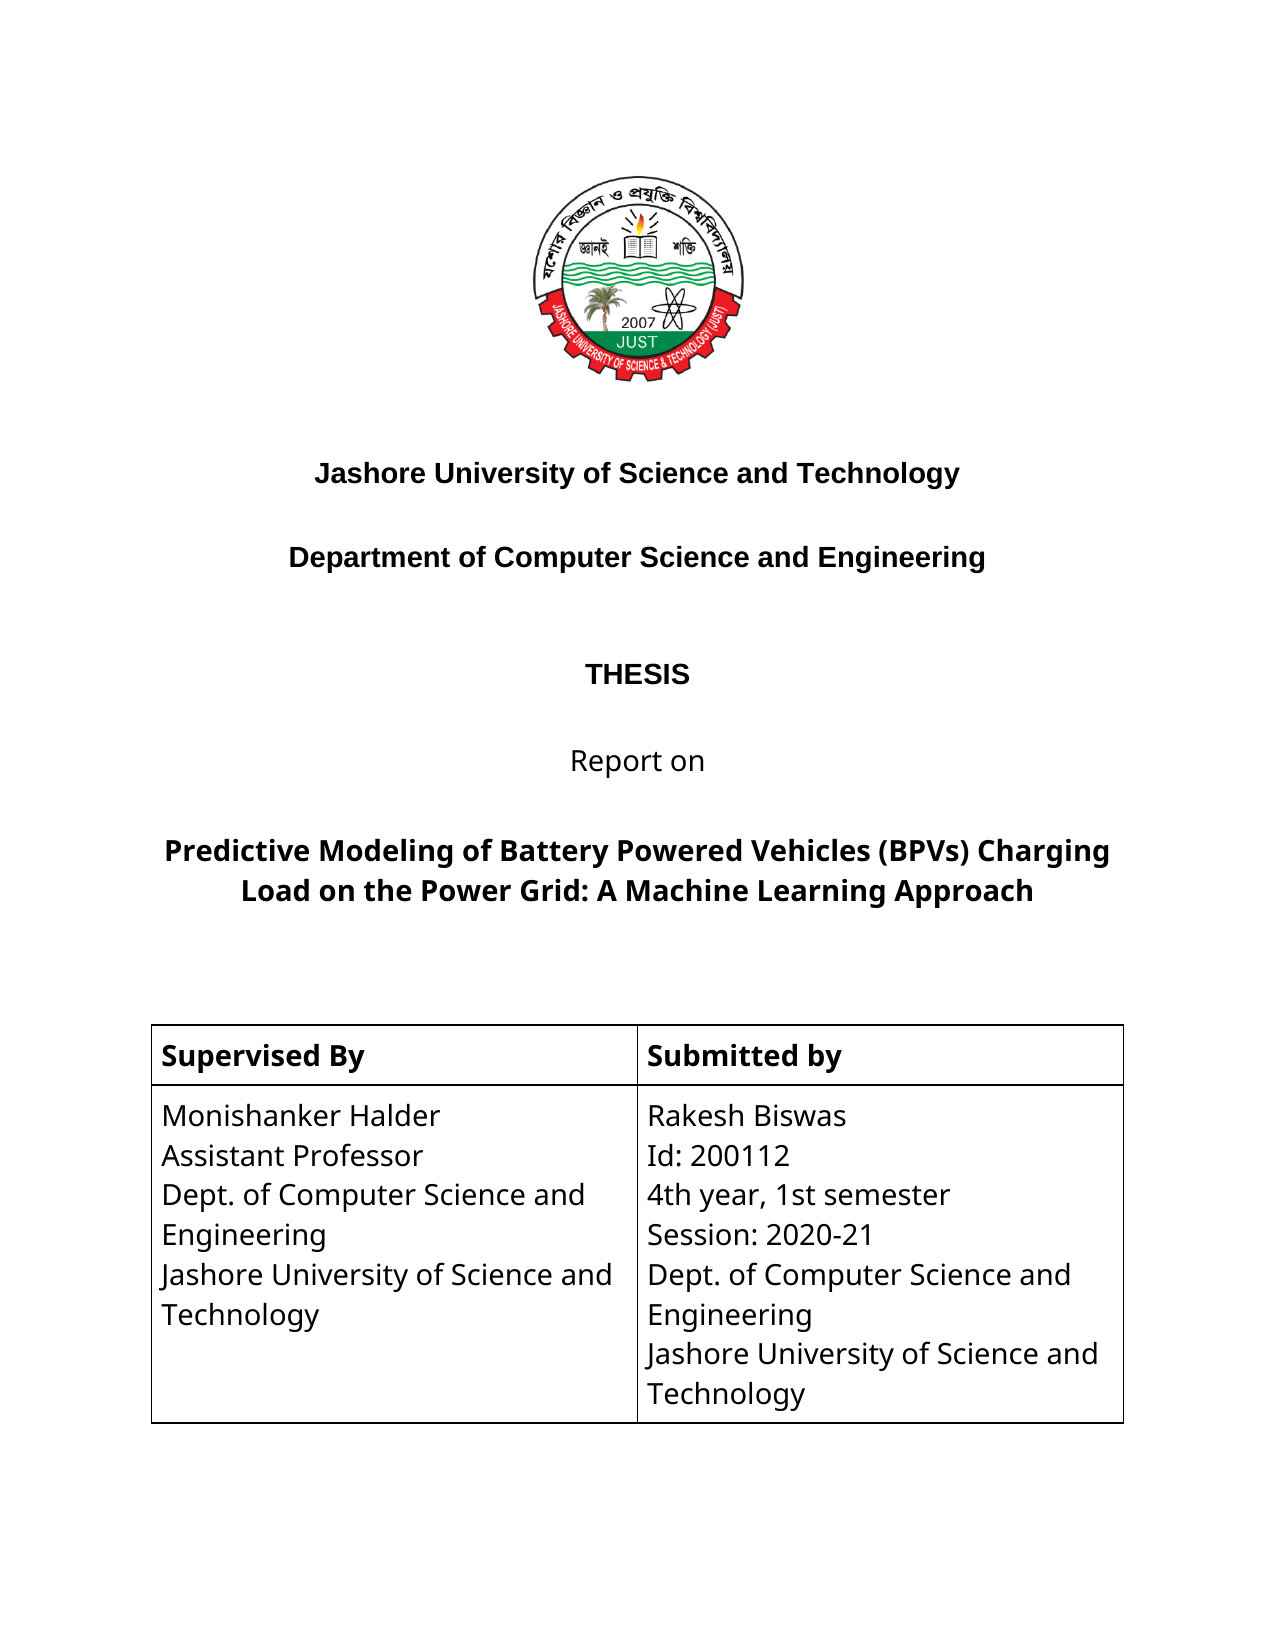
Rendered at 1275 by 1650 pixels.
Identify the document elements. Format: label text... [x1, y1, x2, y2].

table_header Supervised By [152, 1026, 637, 1084]
text Jashore University of Science and Technology [150, 456, 1125, 490]
text THESIS [150, 657, 1125, 691]
table_header Submitted by [638, 1026, 1123, 1084]
table_cell Monishanker Halder Assistant Professor Dept. of Computer Science and Engineering Jashore University of Science and Technology [152, 1086, 637, 1422]
text Report on [150, 741, 1125, 780]
text Department of Computer Science and Engineering [150, 540, 1125, 573]
table_cell Rakesh Biswas Id: 200112 4th year, 1st semester Session: 2020-21 Dept. of Computer Science and Engineering Jashore University of Science and Technology [638, 1086, 1123, 1422]
text Predictive Modeling of Battery Powered Vehicles (BPVs) Charging Load on the Power Grid: A Machine Learning Approach [150, 830, 1125, 910]
